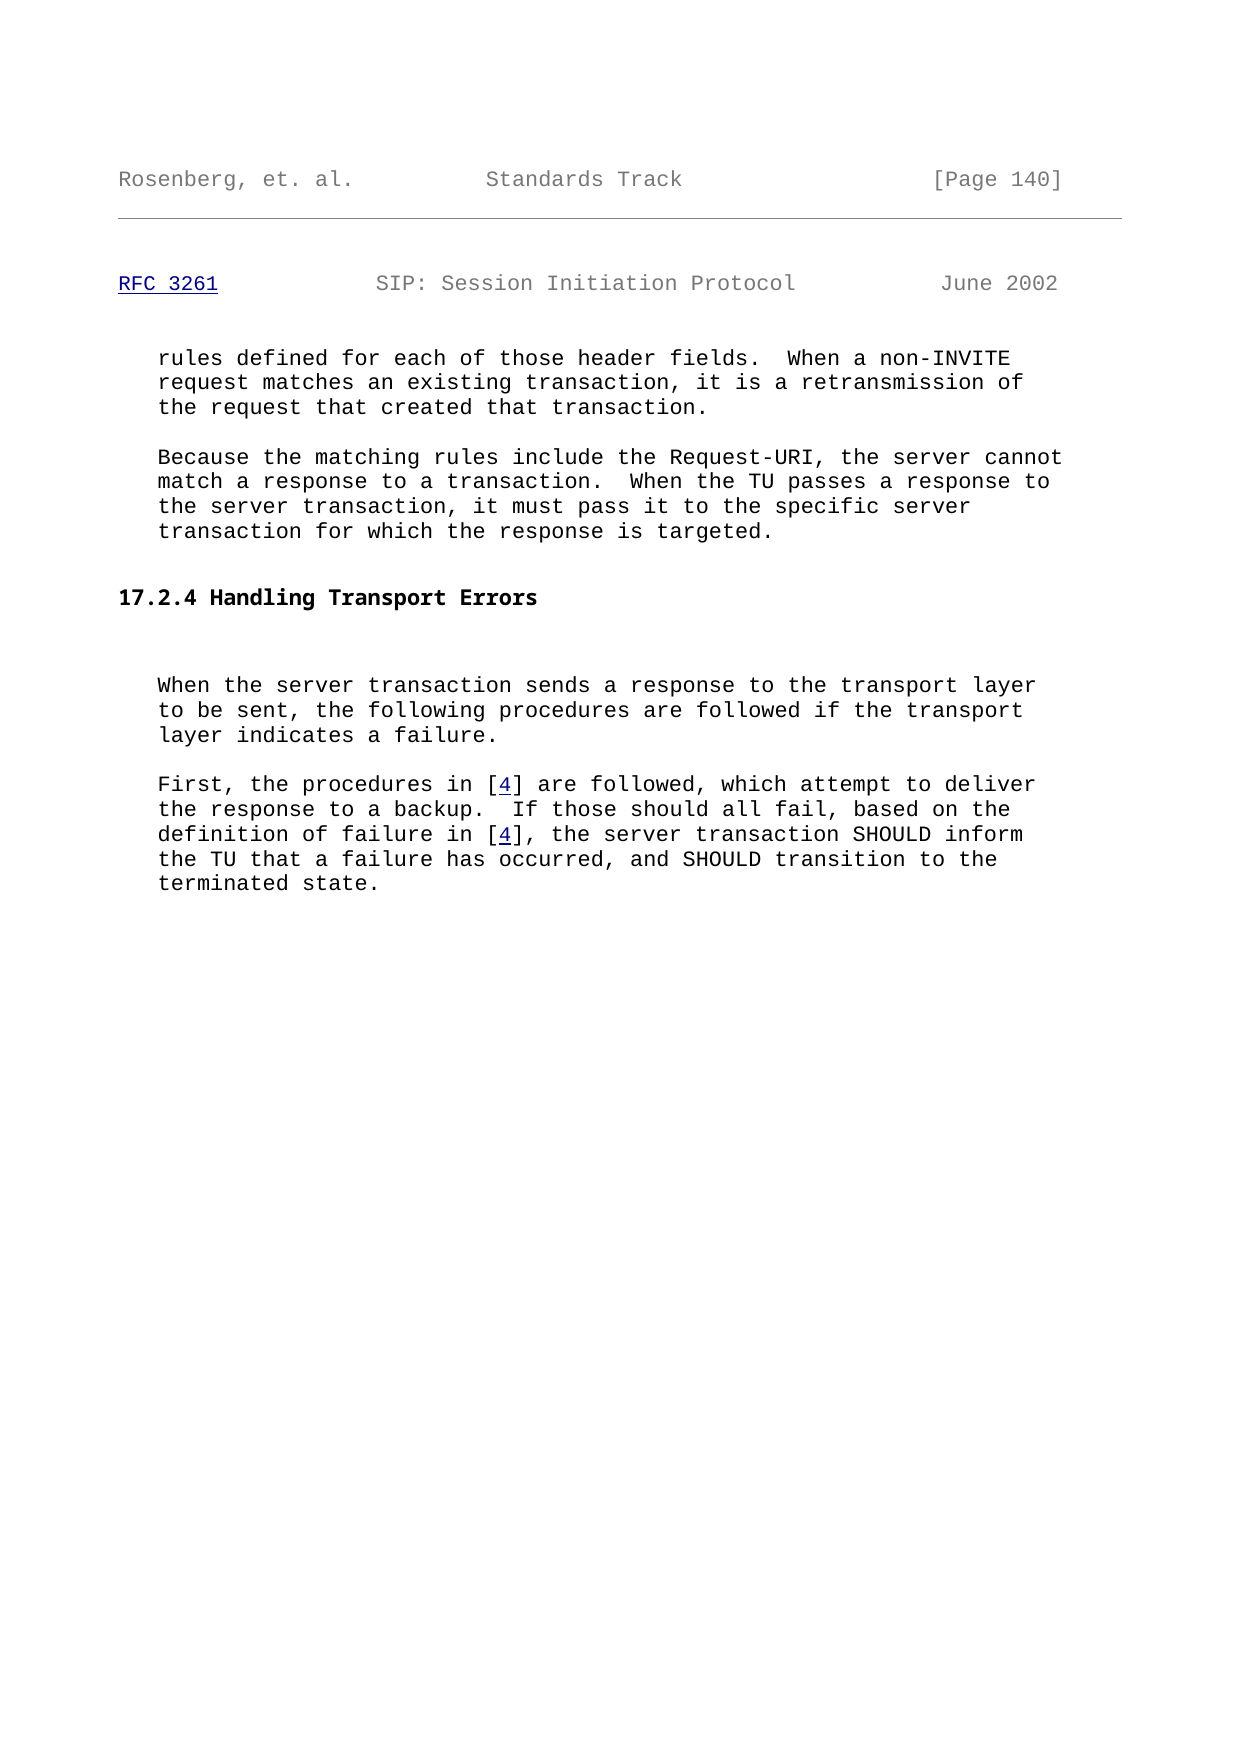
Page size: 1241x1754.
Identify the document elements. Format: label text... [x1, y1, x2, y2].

text the response to a backup. If those should all fail, based on the [118, 798, 1122, 823]
text Because the matching rules include the Request-URI, the server cannot [118, 446, 1122, 471]
text the server transaction, it must pass it to the specific server [118, 495, 1122, 520]
text the request that created that transaction. [118, 396, 1122, 421]
text transaction for which the response is targeted. [118, 520, 1122, 545]
text layer indicates a failure. [118, 724, 1122, 748]
text request matches an existing transaction, it is a retransmission of [118, 371, 1122, 396]
text When the server transaction sends a response to the transport layer [118, 674, 1122, 699]
text Rosenberg, et. al. Standards Track [Page 140] [118, 168, 1122, 192]
text First, the procedures in [4] are followed, which attempt to deliver [118, 773, 1122, 798]
text RFC 3261 SIP: Session Initiation Protocol June 2002 [118, 272, 1122, 297]
text rules defined for each of those header fields. When a non-INVITE [118, 347, 1122, 371]
text the TU that a failure has occurred, and SHOULD transition to the [118, 848, 1122, 872]
text definition of failure in [4], the server transaction SHOULD inform [118, 823, 1122, 848]
text match a response to a transaction. When the TU passes a response to [118, 471, 1122, 495]
text to be sent, the following procedures are followed if the transport [118, 699, 1122, 724]
text terminated state. [118, 872, 1122, 897]
text 17.2.4 Handling Transport Errors [118, 582, 1122, 612]
